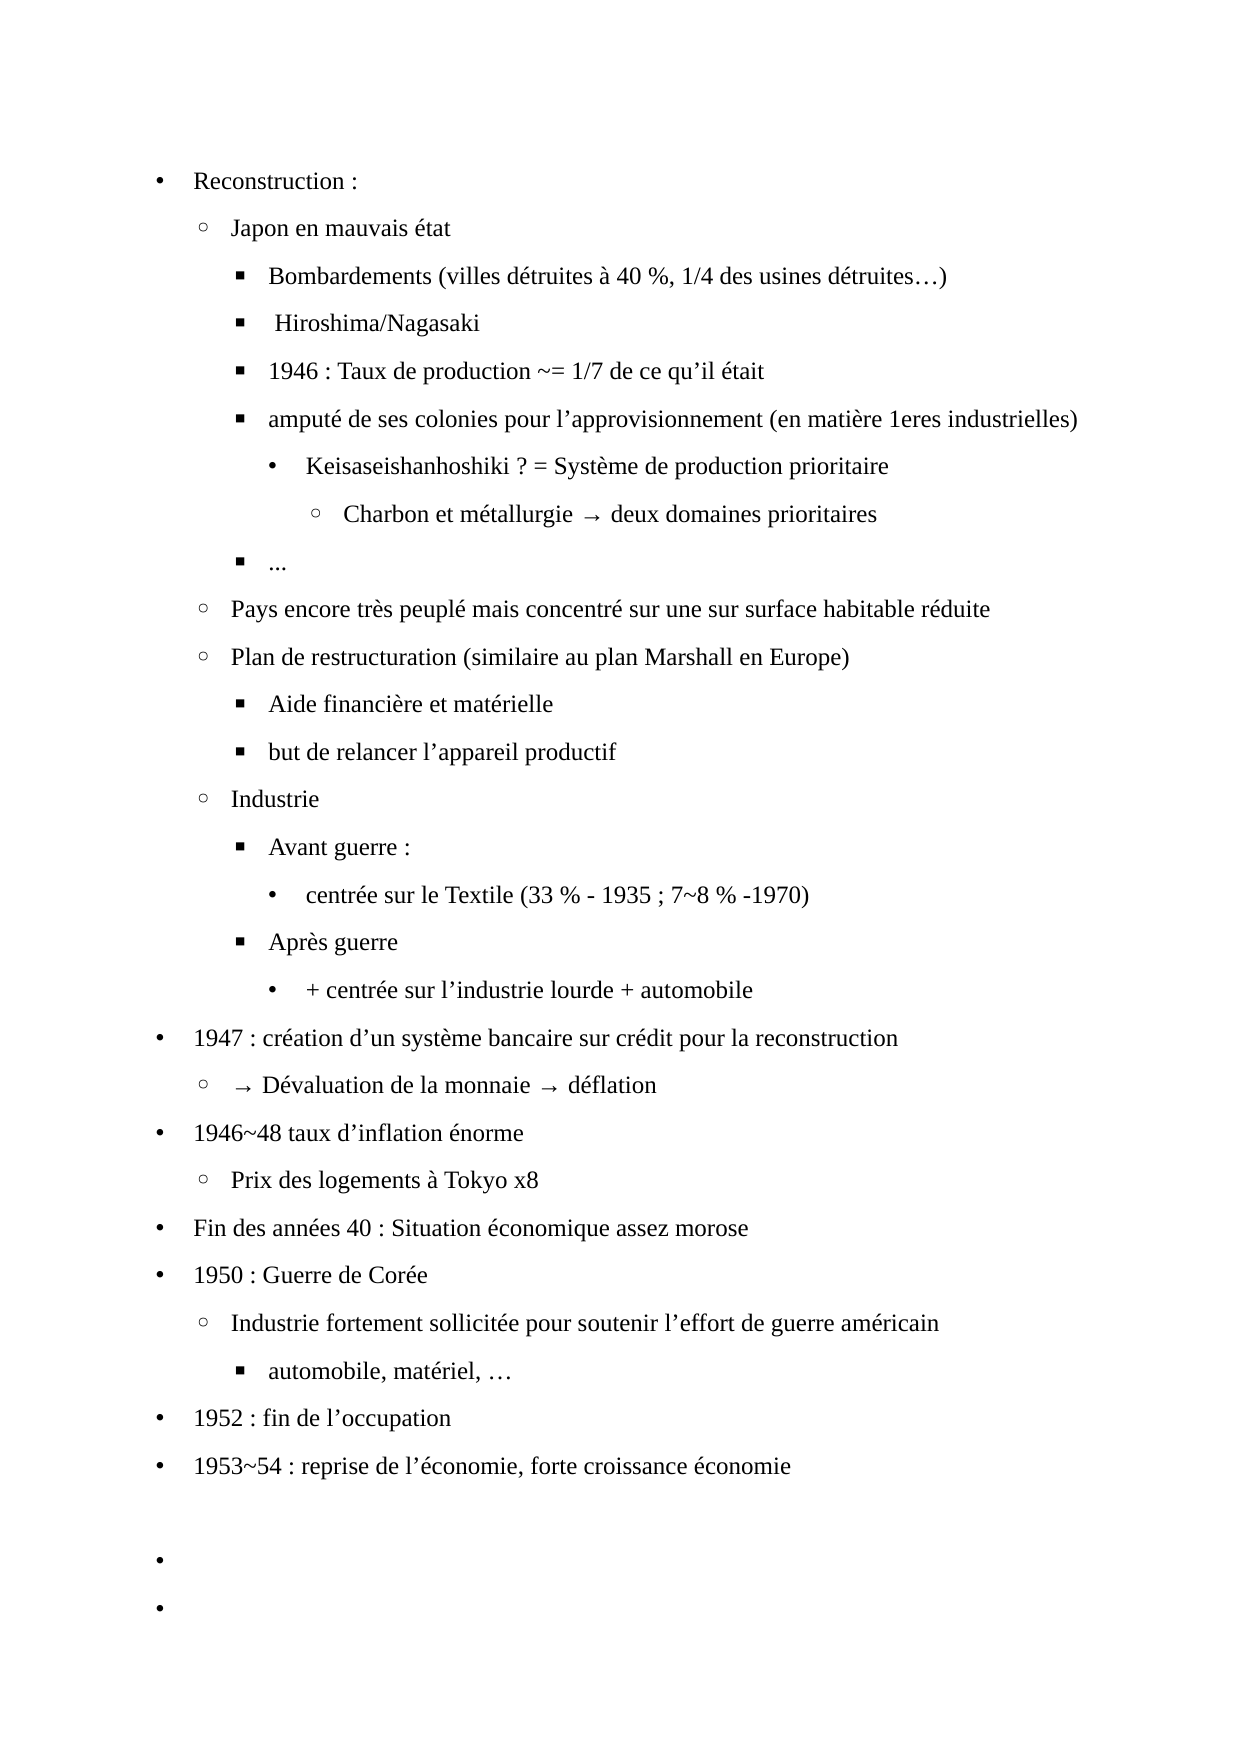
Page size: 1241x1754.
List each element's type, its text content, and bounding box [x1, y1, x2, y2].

list → Dévaluation de la monnaie → déflation [193, 1070, 1122, 1099]
list 1946~48 taux d’inflation énorme [156, 1118, 1122, 1147]
list 1947 : création d’un système bancaire sur crédit pour la reconstruction [156, 1023, 1122, 1051]
list Japon en mauvais état [193, 213, 1122, 242]
list centrée sur le Textile (33 % - 1935 ; 7~8 % -1970) [268, 880, 1122, 908]
list Charbon et métallurgie → deux domaines prioritaires [306, 499, 1122, 528]
list Prix des logements à Tokyo x8 [193, 1165, 1122, 1194]
list 1946 : Taux de production ~= 1/7 de ce qu’il était [231, 356, 1122, 385]
list Industrie [193, 784, 1122, 813]
list Industrie fortement sollicitée pour soutenir l’effort de guerre américain [193, 1308, 1122, 1337]
list Plan de restructuration (similaire au plan Marshall en Europe) [193, 642, 1122, 671]
list amputé de ses colonies pour l’approvisionnement (en matière 1eres industrielles) [231, 404, 1122, 432]
list Fin des années 40 : Situation économique assez morose [156, 1213, 1122, 1242]
list Reconstruction : [156, 166, 1122, 194]
list + centrée sur l’industrie lourde + automobile [268, 975, 1122, 1004]
list Avant guerre : [231, 832, 1122, 861]
list Pays encore très peuplé mais concentré sur une sur surface habitable réduite [193, 594, 1122, 623]
list 1950 : Guerre de Corée [156, 1261, 1122, 1289]
list automobile, matériel, … [231, 1356, 1122, 1384]
list Bombardements (villes détruites à 40 %, 1/4 des usines détruites…) [231, 261, 1122, 290]
list Hiroshima/Nagasaki [231, 308, 1122, 337]
list but de relancer l’appareil productif [231, 737, 1122, 766]
list ... [231, 547, 1122, 575]
list Aide financière et matérielle [231, 689, 1122, 718]
list Keisaseishanhoshiki ? = Système de production prioritaire [268, 451, 1122, 480]
list 1953~54 : reprise de l’économie, forte croissance économie [156, 1451, 1122, 1480]
list 1952 : fin de l’occupation [156, 1403, 1122, 1432]
list Après guerre [231, 927, 1122, 956]
